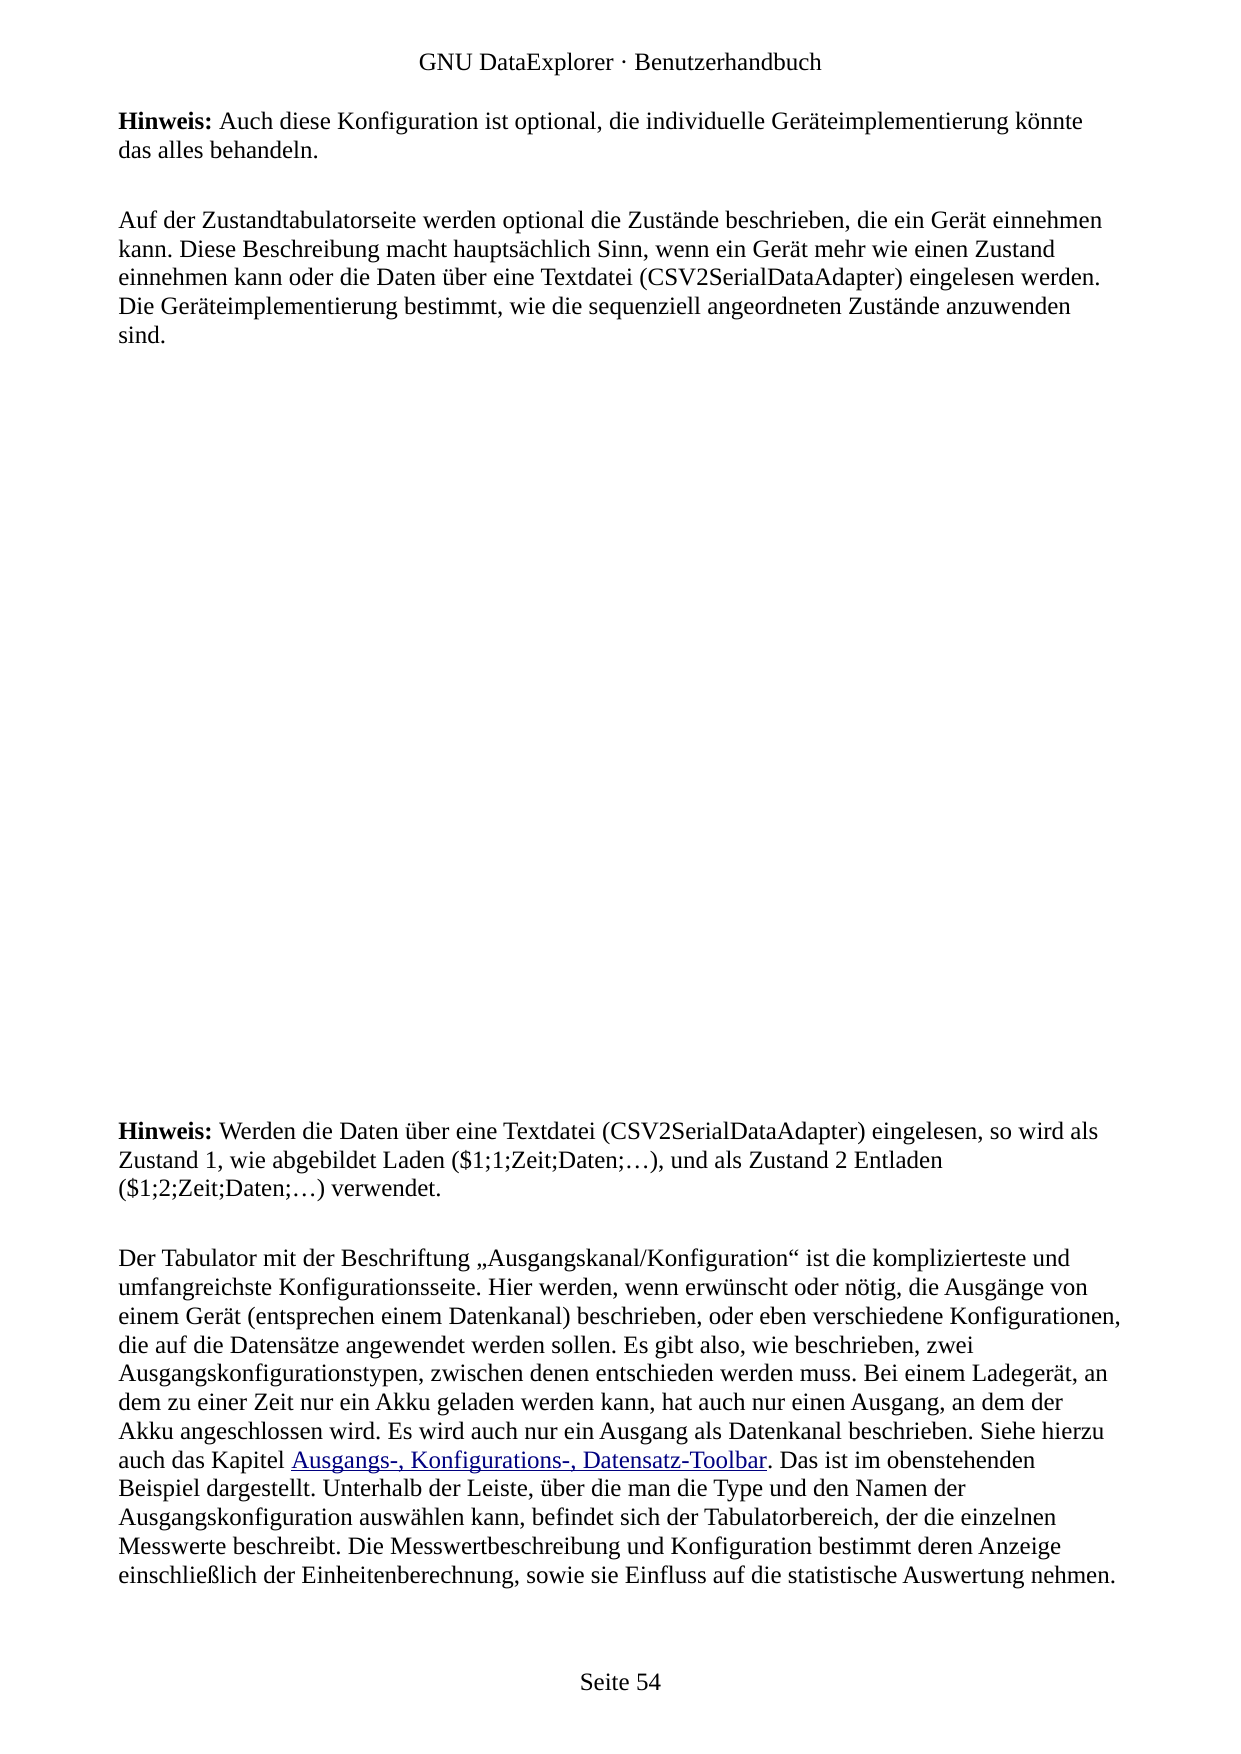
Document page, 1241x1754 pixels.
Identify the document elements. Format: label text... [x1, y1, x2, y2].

text Der Tabulator mit der Beschriftung „Ausgangskanal/Konfiguration“ ist die komplizierteste und umfangreichste Konfigurationsseite. Hier werden, wenn erwünscht oder nötig, die Ausgänge von einem Gerät (entsprechen einem Datenkanal) beschrieben, oder eben verschiedene Konfigurationen, die auf die Datensätze angewendet werden sollen. Es gibt also, wie beschrieben, zwei Ausgangskonfigurationstypen, zwischen denen entschieden werden muss. Bei einem Ladegerät, an dem zu einer Zeit nur ein Akku geladen werden kann, hat auch nur einen Ausgang, an dem der Akku angeschlossen wird. Es wird auch nur ein Ausgang als Datenkanal beschrieben. Siehe hierzu auch das Kapitel Ausgangs-, Konfigurations-, Datensatz-Toolbar. Das ist im obenstehenden Beispiel dargestellt. Unterhalb der Leiste, über die man die Type und den Namen der Ausgangskonfiguration auswählen kann, befindet sich der Tabulatorbereich, der die einzelnen Messwerte beschreibt. Die Messwertbeschreibung und Konfiguration bestimmt deren Anzeige einschließlich der Einheitenberechnung, sowie sie Einfluss auf die statistische Auswertung nehmen. [118, 1215, 1122, 1588]
text Hinweis: Auch diese Konfiguration ist optional, die individuelle Geräteimplementierung könnte das alles behandeln. [118, 106, 1122, 164]
text Auf der Zustandtabulatorseite werden optional die Zustände beschrieben, die ein Gerät einnehmen kann. Diese Beschreibung macht hauptsächlich Sinn, wenn ein Gerät mehr wie einen Zustand einnehmen kann oder die Daten über eine Textdatei (CSV2SerialDataAdapter) eingelesen werden. Die Geräteimplementierung bestimmt, wie die sequenziell angeordneten Zustände anzuwenden sind. [118, 176, 1122, 349]
text Hinweis: Werden die Daten über eine Textdatei (CSV2SerialDataAdapter) eingelesen, so wird als Zustand 1, wie abgebildet Laden ($1;1;Zeit;Daten;…), und als Zustand 2 Entladen ($1;2;Zeit;Daten;…) verwendet. [118, 1116, 1122, 1202]
